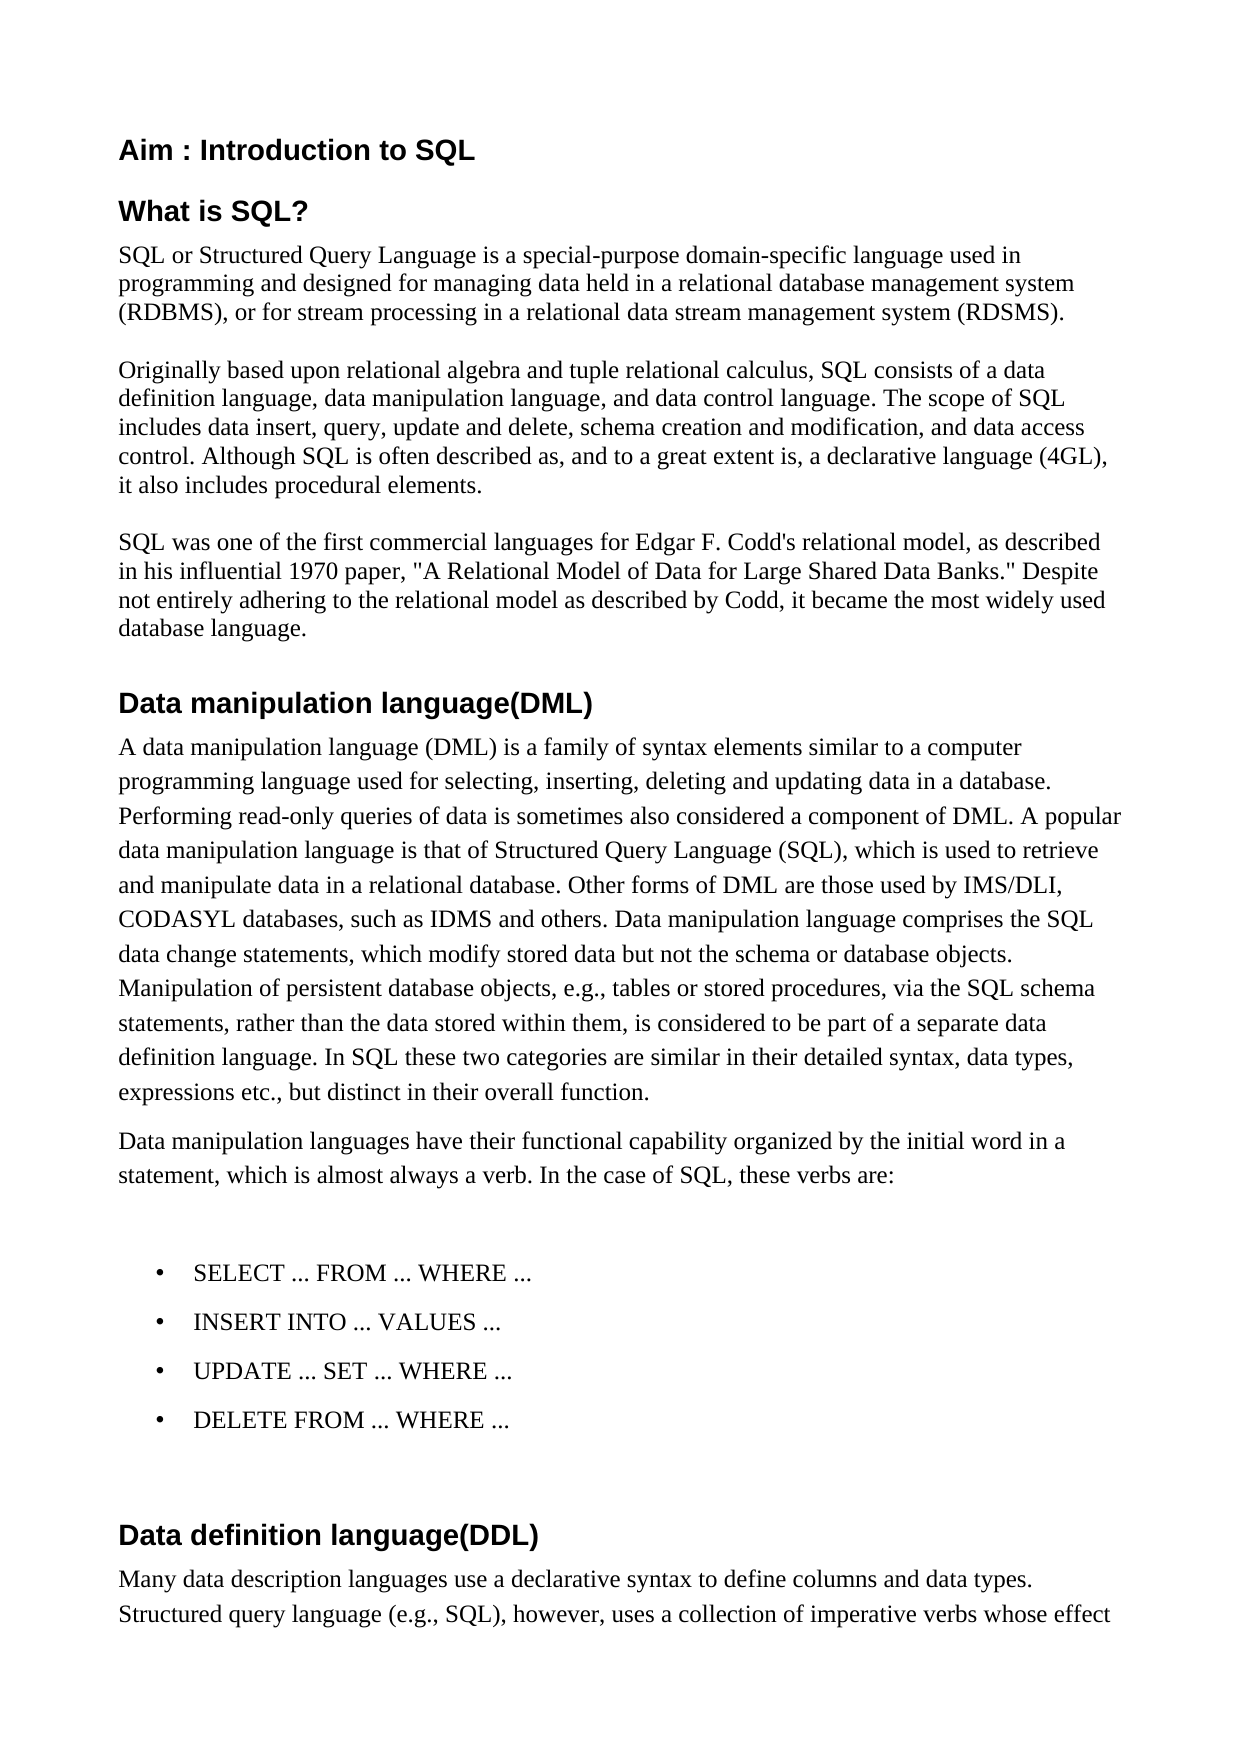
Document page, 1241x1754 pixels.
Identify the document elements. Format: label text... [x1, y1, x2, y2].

text Originally based upon relational algebra and tuple relational calculus, SQL consists of a data definition language, data manipulation language, and data control language. The scope of SQL includes data insert, query, update and delete, schema creation and modification, and data access control. Although SQL is often described as, and to a great extent is, a declarative language (4GL), it also includes procedural elements. [118, 355, 1122, 498]
subtitle Aim : Introduction to SQL [118, 133, 1122, 166]
list DELETE FROM ... WHERE ... [156, 1406, 1122, 1434]
subtitle Data manipulation language(DML) [118, 686, 1122, 719]
text SQL or Structured Query Language is a special-purpose domain-specific language used in programming and designed for managing data held in a relational database management system (RDBMS), or for stream processing in a relational data stream management system (RDSMS). [118, 240, 1122, 326]
subtitle What is SQL? [118, 193, 1122, 227]
text SQL was one of the first commercial languages for Edgar F. Codd's relational model, as described in his influential 1970 paper, "A Relational Model of Data for Large Shared Data Banks." Despite not entirely adhering to the relational model as described by Codd, it became the most widely used database language. [118, 527, 1122, 642]
list UPDATE ... SET ... WHERE ... [156, 1356, 1122, 1385]
text Data manipulation languages have their functional capability organized by the initial word in a statement, which is almost always a verb. In the case of SQL, these verbs are: [118, 1126, 1122, 1189]
text Many data description languages use a declarative syntax to define columns and data types. Structured query language (e.g., SQL), however, uses a collection of imperative verbs whose effect [118, 1564, 1122, 1628]
list INSERT INTO ... VALUES ... [156, 1307, 1122, 1336]
list SELECT ... FROM ... WHERE ... [156, 1258, 1122, 1287]
subtitle Data definition language(DDL) [118, 1518, 1122, 1552]
text A data manipulation language (DML) is a family of syntax elements similar to a computer programming language used for selecting, inserting, deleting and updating data in a database. Performing read-only queries of data is sometimes also considered a component of DML. A popular data manipulation language is that of Structured Query Language (SQL), which is used to retrieve and manipulate data in a relational database. Other forms of DML are those used by IMS/DLI, CODASYL databases, such as IDMS and others. Data manipulation language comprises the SQL data change statements, which modify stored data but not the schema or database objects. Manipulation of persistent database objects, e.g., tables or stored procedures, via the SQL schema statements, rather than the data stored within them, is considered to be part of a separate data definition language. In SQL these two categories are similar in their detailed syntax, data types, expressions etc., but distinct in their overall function. [118, 732, 1122, 1105]
